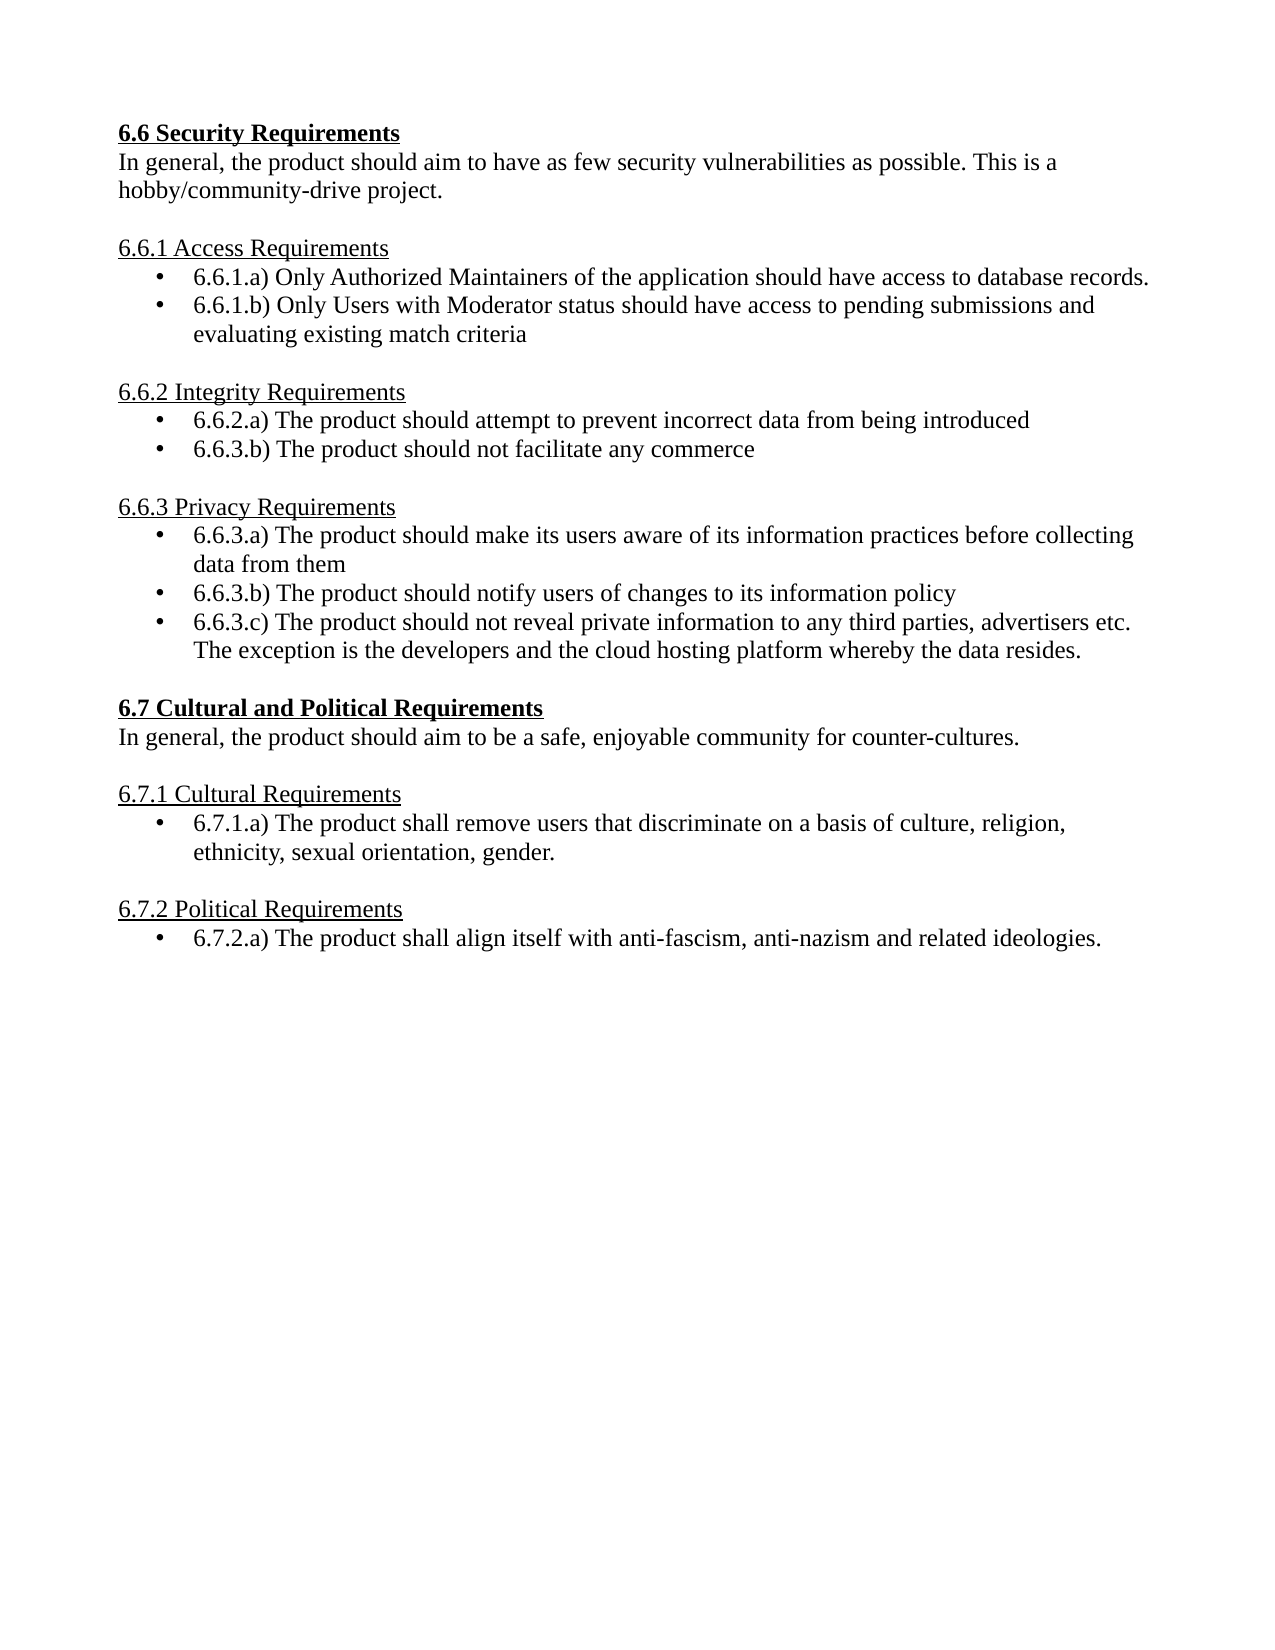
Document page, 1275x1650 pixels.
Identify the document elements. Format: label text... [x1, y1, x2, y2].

text In general, the product should aim to be a safe, enjoyable community for counter-cultures. [118, 722, 1157, 751]
text 6.6.3 Privacy Requirements [118, 492, 1157, 521]
list 6.7.2.a) The product shall align itself with anti-fascism, anti-nazism and related ideologies. [156, 923, 1157, 952]
list 6.6.3.c) The product should not reveal private information to any third parties, advertisers etc. The exception is the developers and the cloud hosting platform whereby the data resides. [156, 607, 1157, 664]
text 6.6 Security Requirements [118, 118, 1157, 147]
text 6.6.1 Access Requirements [118, 233, 1157, 262]
list 6.6.3.b) The product should not facilitate any commerce [156, 434, 1157, 463]
text In general, the product should aim to have as few security vulnerabilities as possible. This is a hobby/community-drive project. [118, 147, 1157, 204]
list 6.6.2.a) The product should attempt to prevent incorrect data from being introduced [156, 406, 1157, 434]
list 6.6.1.a) Only Authorized Maintainers of the application should have access to database records. [156, 262, 1157, 291]
list 6.6.1.b) Only Users with Moderator status should have access to pending submissions and evaluating existing match criteria [156, 291, 1157, 348]
text 6.7.2 Political Requirements [118, 894, 1157, 923]
text 6.7.1 Cultural Requirements [118, 779, 1157, 808]
list 6.7.1.a) The product shall remove users that discriminate on a basis of culture, religion, ethnicity, sexual orientation, gender. [156, 808, 1157, 866]
list 6.6.3.a) The product should make its users aware of its information practices before collecting data from them [156, 521, 1157, 578]
text 6.7 Cultural and Political Requirements [118, 693, 1157, 722]
text 6.6.2 Integrity Requirements [118, 377, 1157, 406]
list 6.6.3.b) The product should notify users of changes to its information policy [156, 578, 1157, 607]
